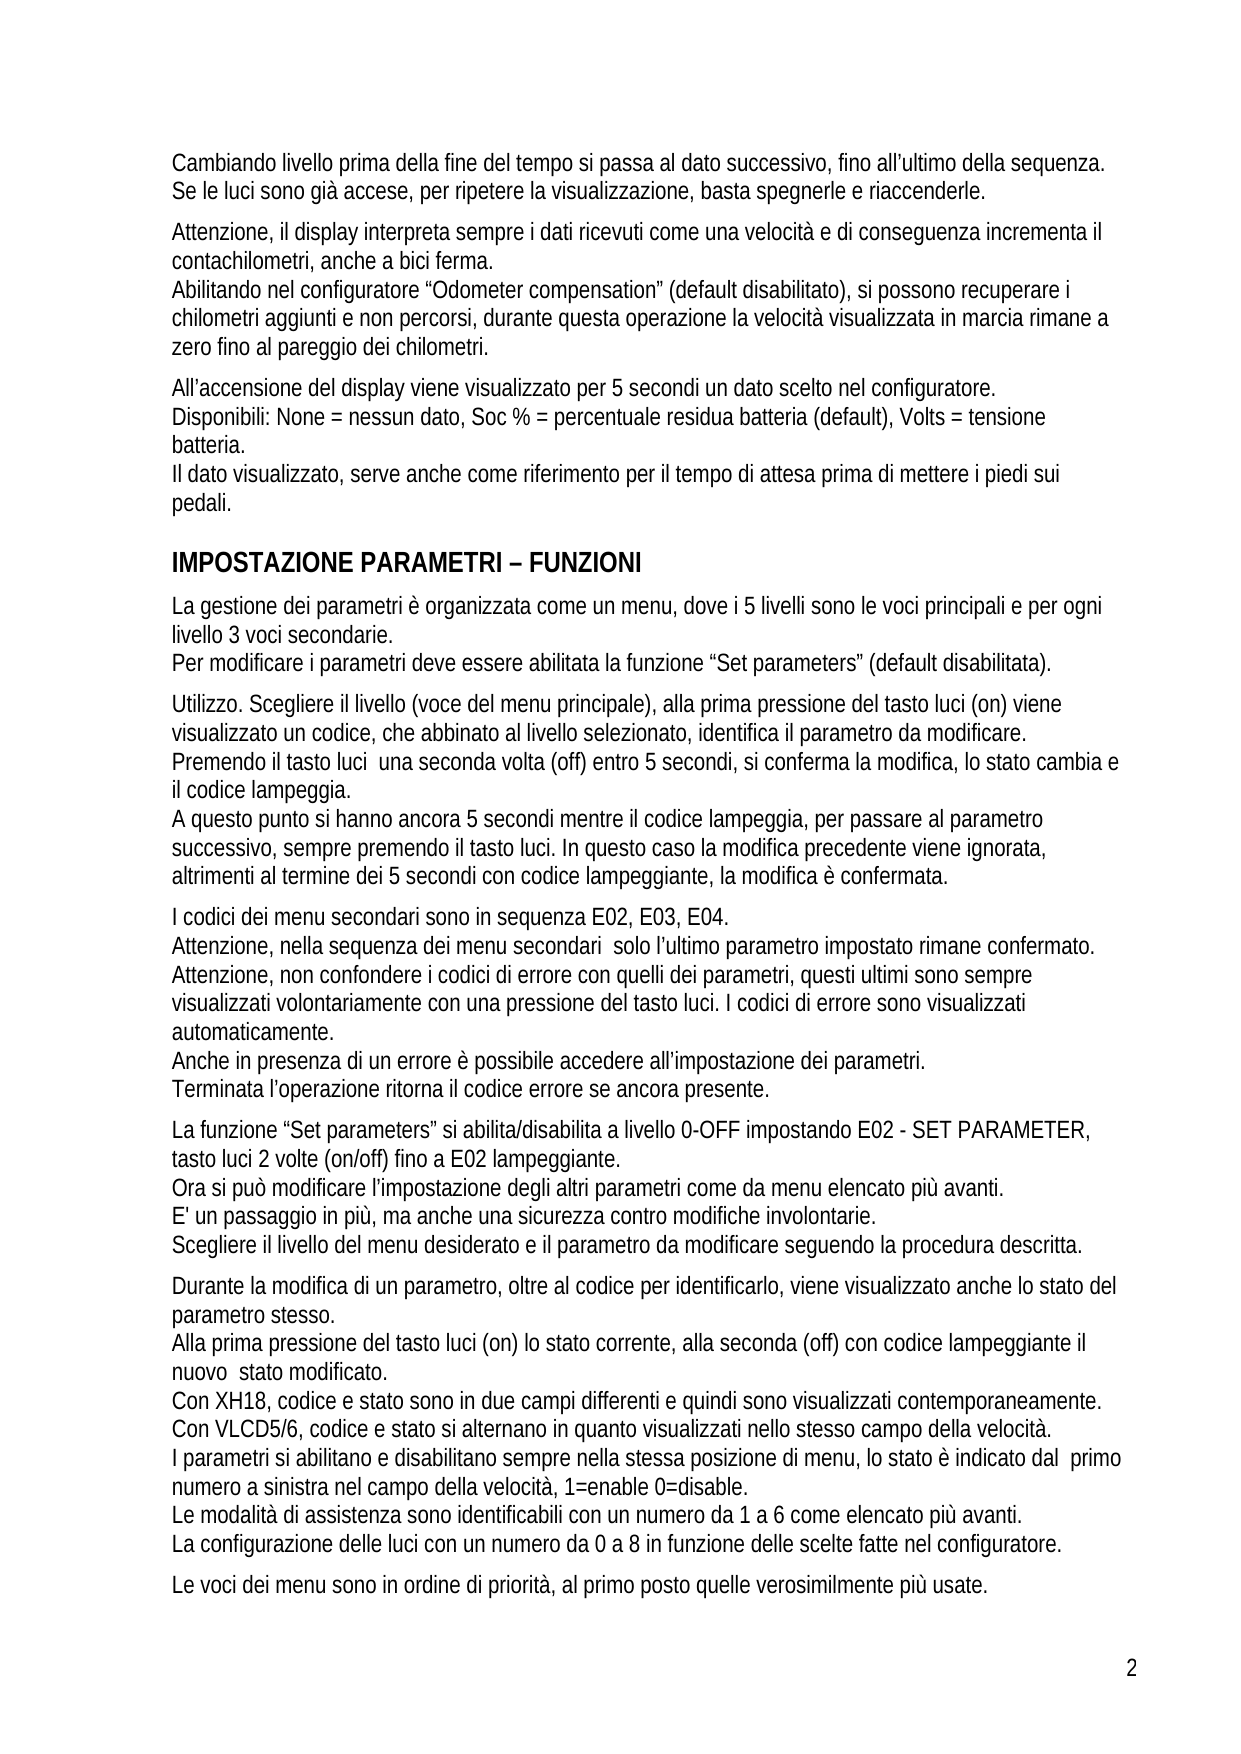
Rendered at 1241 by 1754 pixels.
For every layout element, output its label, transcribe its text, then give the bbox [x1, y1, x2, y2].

text La configurazione delle luci con un numero da 0 a 8 in funzione delle scelte fatte nel configuratore. [172, 1529, 1125, 1558]
text E' un passaggio in più, ma anche una sicurezza contro modifiche involontarie. [172, 1201, 1125, 1230]
text Se le luci sono già accese, per ripetere la visualizzazione, basta spegnerle e riaccenderle. [172, 176, 1125, 205]
text A questo punto si hanno ancora 5 secondi mentre il codice lampeggia, per passare al parametro successivo, sempre premendo il tasto luci. In questo caso la modifica precedente viene ignorata, altrimenti al termine dei 5 secondi con codice lampeggiante, la modifica è confermata. [172, 804, 1125, 890]
text Abilitando nel configuratore “Odometer compensation” (default disabilitato), si possono recuperare i chilometri aggiunti e non percorsi, durante questa operazione la velocità visualizzata in marcia rimane a zero fino al pareggio dei chilometri. [172, 275, 1125, 361]
text Ora si può modificare l’impostazione degli altri parametri come da menu elencato più avanti. [172, 1173, 1125, 1201]
text La funzione “Set parameters” si abilita/disabilita a livello 0-OFF impostando E02 - SET PARAMETER, tasto luci 2 volte (on/off) fino a E02 lampeggiante. [172, 1115, 1125, 1173]
text Durante la modifica di un parametro, oltre al codice per identificarlo, viene visualizzato anche lo stato del parametro stesso. [172, 1271, 1125, 1328]
text Terminata l’operazione ritorna il codice errore se ancora presente. [172, 1074, 1125, 1103]
text Con XH18, codice e stato sono in due campi differenti e quindi sono visualizzati contemporaneamente. [172, 1386, 1125, 1414]
text IMPOSTAZIONE PARAMETRI – FUNZIONI [172, 545, 1125, 578]
text Con VLCD5/6, codice e stato si alternano in quanto visualizzati nello stesso campo della velocità. [172, 1414, 1125, 1443]
text Le modalità di assistenza sono identificabili con un numero da 1 a 6 come elencato più avanti. [172, 1500, 1125, 1529]
text Disponibili: None = nessun dato, Soc % = percentuale residua batteria (default), Volts = tensione batteria. [172, 402, 1125, 459]
text Premendo il tasto luci una seconda volta (off) entro 5 secondi, si conferma la modifica, lo stato cambia e il codice lampeggia. [172, 747, 1125, 804]
text Le voci dei menu sono in ordine di priorità, al primo posto quelle verosimilmente più usate. [172, 1570, 1125, 1599]
text Utilizzo. Scegliere il livello (voce del menu principale), alla prima pressione del tasto luci (on) viene visualizzato un codice, che abbinato al livello selezionato, identifica il parametro da modificare. [172, 689, 1125, 747]
text Il dato visualizzato, serve anche come riferimento per il tempo di attesa prima di mettere i piedi sui pedali. [172, 459, 1125, 516]
text All’accensione del display viene visualizzato per 5 secondi un dato scelto nel configuratore. [172, 373, 1125, 402]
text Per modificare i parametri deve essere abilitata la funzione “Set parameters” (default disabilitata). [172, 648, 1125, 677]
text Attenzione, non confondere i codici di errore con quelli dei parametri, questi ultimi sono sempre visualizzati volontariamente con una pressione del tasto luci. I codici di errore sono visualizzati automaticamente. [172, 960, 1125, 1046]
text Scegliere il livello del menu desiderato e il parametro da modificare seguendo la procedura descritta. [172, 1230, 1125, 1259]
text Anche in presenza di un errore è possibile accedere all’impostazione dei parametri. [172, 1046, 1125, 1074]
text Attenzione, nella sequenza dei menu secondari solo l’ultimo parametro impostato rimane confermato. [172, 931, 1125, 960]
text La gestione dei parametri è organizzata come un menu, dove i 5 livelli sono le voci principali e per ogni livello 3 voci secondarie. [172, 591, 1125, 648]
text I codici dei menu secondari sono in sequenza E02, E03, E04. [172, 902, 1125, 931]
text Alla prima pressione del tasto luci (on) lo stato corrente, alla seconda (off) con codice lampeggiante il nuovo stato modificato. [172, 1328, 1125, 1386]
text I parametri si abilitano e disabilitano sempre nella stessa posizione di menu, lo stato è indicato dal primo numero a sinistra nel campo della velocità, 1=enable 0=disable. [172, 1443, 1125, 1500]
text Cambiando livello prima della fine del tempo si passa al dato successivo, fino all’ultimo della sequenza. [172, 148, 1125, 176]
text Attenzione, il display interpreta sempre i dati ricevuti come una velocità e di conseguenza incrementa il contachilometri, anche a bici ferma. [172, 217, 1125, 275]
